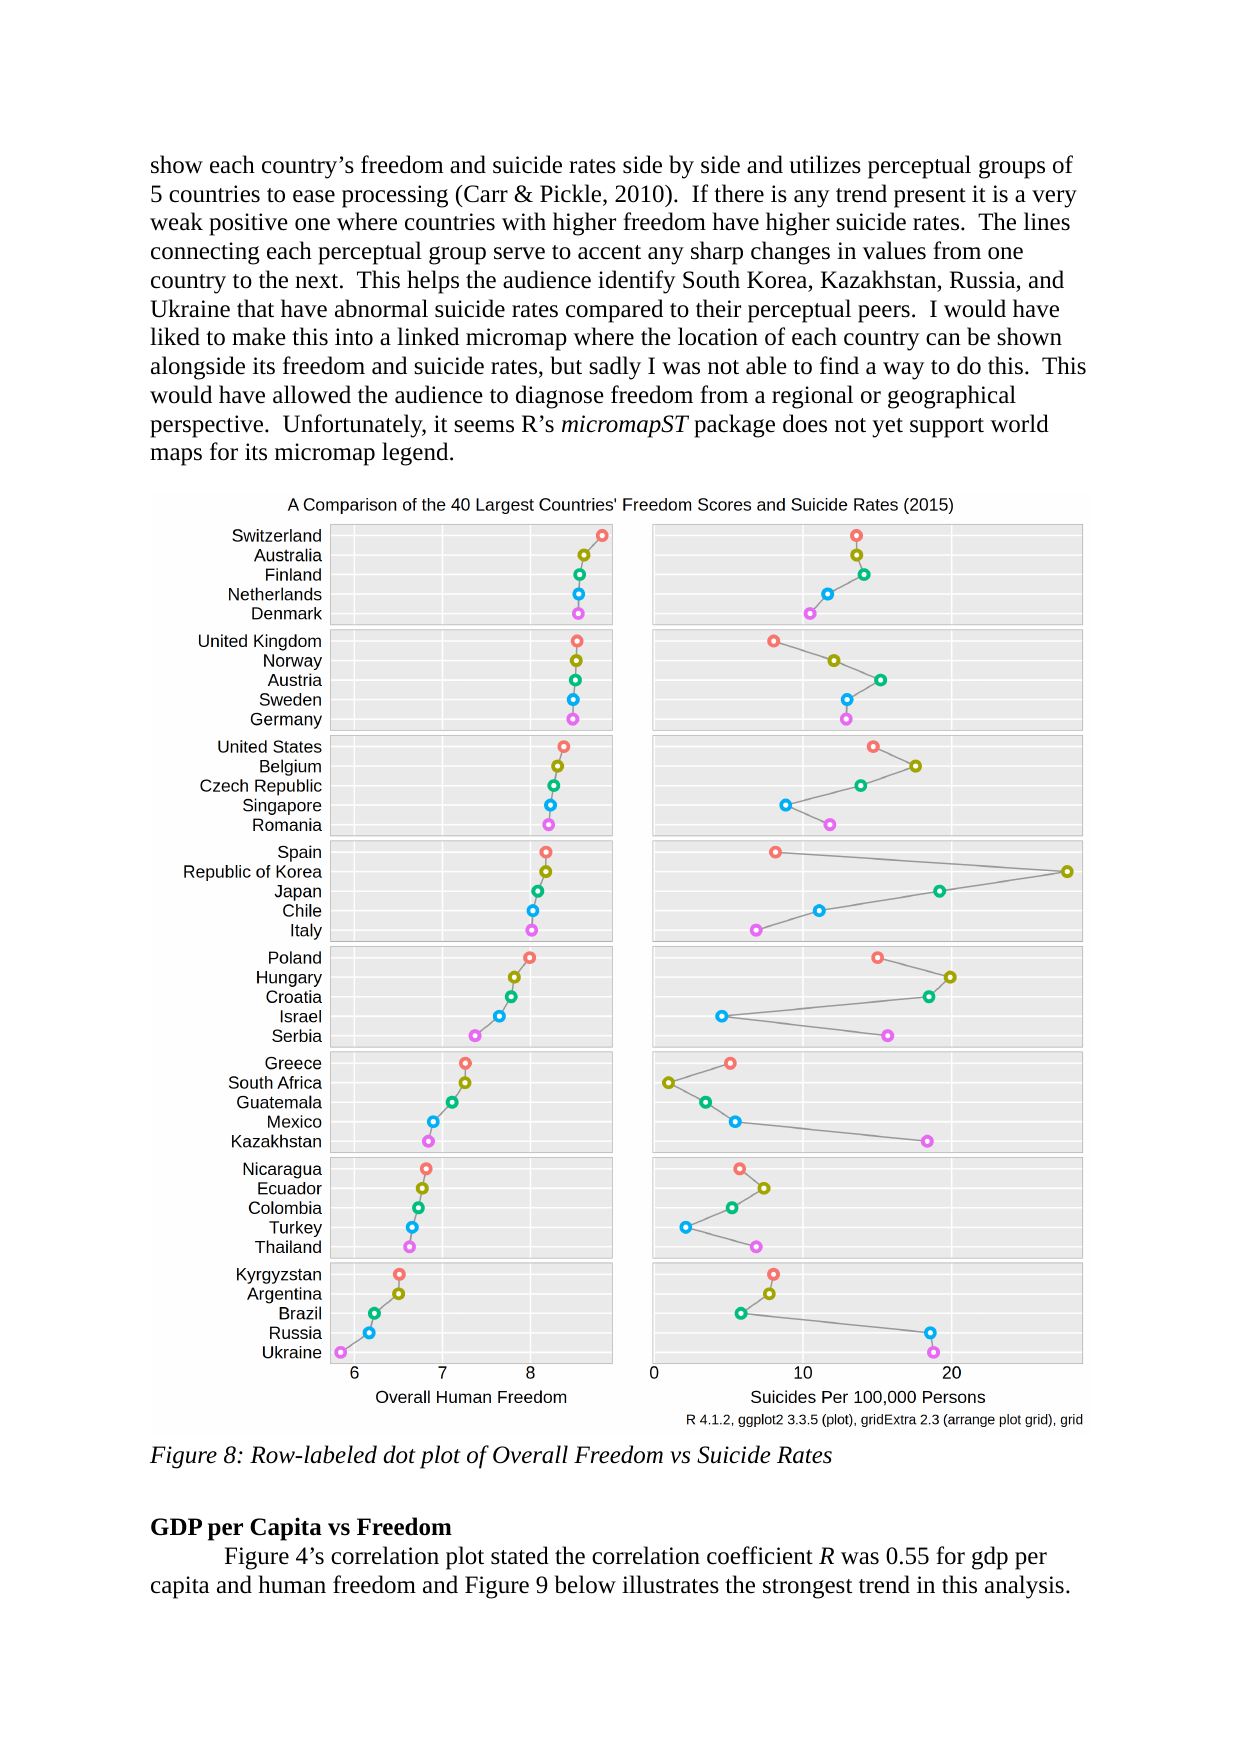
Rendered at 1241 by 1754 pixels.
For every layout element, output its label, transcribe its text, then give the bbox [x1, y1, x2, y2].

text show each country’s freedom and suicide rates side by side and utilizes perceptual groups of 5 countries to ease processing (Carr & Pickle, 2010). If there is any trend present it is a very weak positive one where countries with higher freedom have higher suicide rates. The lines connecting each perceptual group serve to accent any sharp changes in values from one country to the next. This helps the audience identify South Korea, Kazakhstan, Russia, and Ukraine that have abnormal suicide rates compared to their perceptual peers. I would have liked to make this into a linked micromap where the location of each country can be shown alongside its freedom and suicide rates, but sadly I was not able to find a way to do this. This would have allowed the audience to diagnose freedom from a regional or geographical perspective. Unfortunately, it seems R’s micromapST package does not yet support world maps for its micromap legend. [150, 150, 1091, 466]
picture [150, 493, 1091, 1435]
text GDP per Capita vs Freedom [150, 1512, 1091, 1541]
text Figure 8: Row-labeled dot plot of Overall Freedom vs Suicide Rates [150, 1435, 1091, 1468]
text Figure 4’s correlation plot stated the correlation coefficient R was 0.55 for gdp per capita and human freedom and Figure 9 below illustrates the strongest trend in this analysis. [150, 1541, 1091, 1598]
